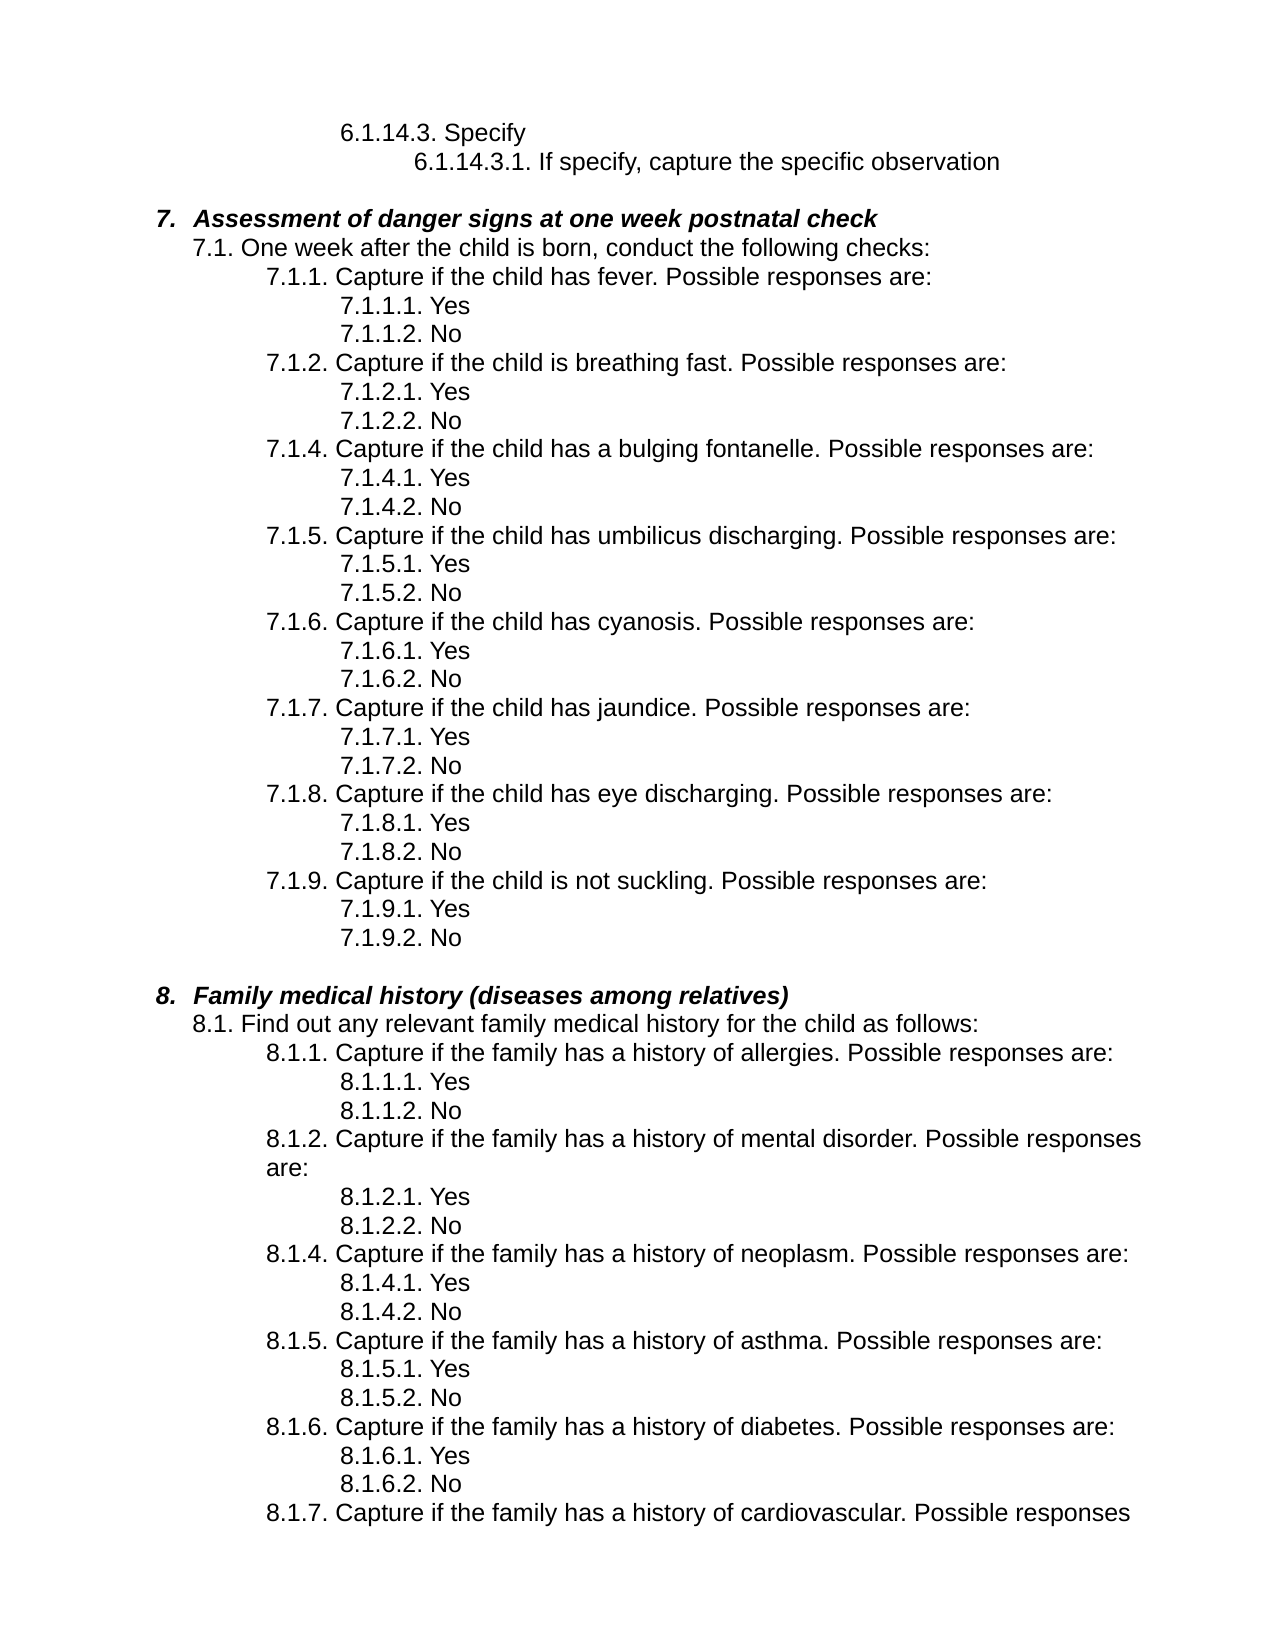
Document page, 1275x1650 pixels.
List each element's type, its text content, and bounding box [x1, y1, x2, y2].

text 7.1.8. Capture if the child has eye discharging. Possible responses are: [266, 779, 1157, 808]
text 8.1.4.2. No [340, 1297, 1157, 1326]
text 8.1.1.1. Yes [340, 1067, 1157, 1096]
text 8.1.5.2. No [340, 1383, 1157, 1412]
text 7.1.2.1. Yes [340, 377, 1157, 406]
text 7.1.1.2. No [340, 319, 1157, 348]
text 8.1.6.1. Yes [340, 1441, 1157, 1469]
text 7.1. One week after the child is born, conduct the following checks: [192, 233, 1157, 262]
text 8.1.6. Capture if the family has a history of diabetes. Possible responses are: [266, 1412, 1157, 1441]
text 7.1.5. Capture if the child has umbilicus discharging. Possible responses are: [266, 521, 1157, 549]
text 7.1.4.1. Yes [340, 463, 1157, 492]
text 7.1.6. Capture if the child has cyanosis. Possible responses are: [266, 607, 1157, 636]
text 7.1.6.1. Yes [340, 636, 1157, 664]
text 7.1.6.2. No [340, 664, 1157, 693]
text 8.1. Find out any relevant family medical history for the child as follows: [192, 1009, 1157, 1038]
text 7.1.4. Capture if the child has a bulging fontanelle. Possible responses are: [266, 434, 1157, 463]
text 7.1.5.2. No [340, 578, 1157, 607]
text 8.1.6.2. No [340, 1469, 1157, 1498]
text 8.1.5.1. Yes [340, 1354, 1157, 1383]
text 7.1.9.2. No [340, 923, 1157, 952]
list Assessment of danger signs at one week postnatal check [156, 204, 1157, 233]
text 8.1.4. Capture if the family has a history of neoplasm. Possible responses are: [266, 1239, 1157, 1268]
text 7.1.8.2. No [340, 837, 1157, 866]
text 7.1.2. Capture if the child is breathing fast. Possible responses are: [266, 348, 1157, 377]
text 7.1.9. Capture if the child is not suckling. Possible responses are: [266, 866, 1157, 894]
text 8.1.2. Capture if the family has a history of mental disorder. Possible responses are: [266, 1124, 1157, 1182]
text 6.1.14.3. Specify [340, 118, 1157, 147]
text 7.1.8.1. Yes [340, 808, 1157, 837]
list Family medical history (diseases among relatives) [156, 981, 1157, 1009]
text 8.1.7. Capture if the family has a history of cardiovascular. Possible responses [266, 1498, 1157, 1527]
text 7.1.2.2. No [340, 406, 1157, 434]
text 7.1.7. Capture if the child has jaundice. Possible responses are: [266, 693, 1157, 722]
text 8.1.5. Capture if the family has a history of asthma. Possible responses are: [266, 1326, 1157, 1354]
text 8.1.2.1. Yes [340, 1182, 1157, 1211]
text 7.1.1. Capture if the child has fever. Possible responses are: [266, 262, 1157, 291]
text 7.1.9.1. Yes [340, 894, 1157, 923]
text 7.1.5.1. Yes [340, 549, 1157, 578]
text 8.1.4.1. Yes [340, 1268, 1157, 1297]
text 8.1.2.2. No [340, 1211, 1157, 1239]
text 7.1.1.1. Yes [340, 291, 1157, 319]
text 7.1.7.2. No [340, 751, 1157, 779]
text 7.1.4.2. No [340, 492, 1157, 521]
text 8.1.1.2. No [340, 1096, 1157, 1124]
text 6.1.14.3.1. If specify, capture the specific observation [413, 147, 1157, 176]
text 7.1.7.1. Yes [340, 722, 1157, 751]
text 8.1.1. Capture if the family has a history of allergies. Possible responses are: [266, 1038, 1157, 1067]
